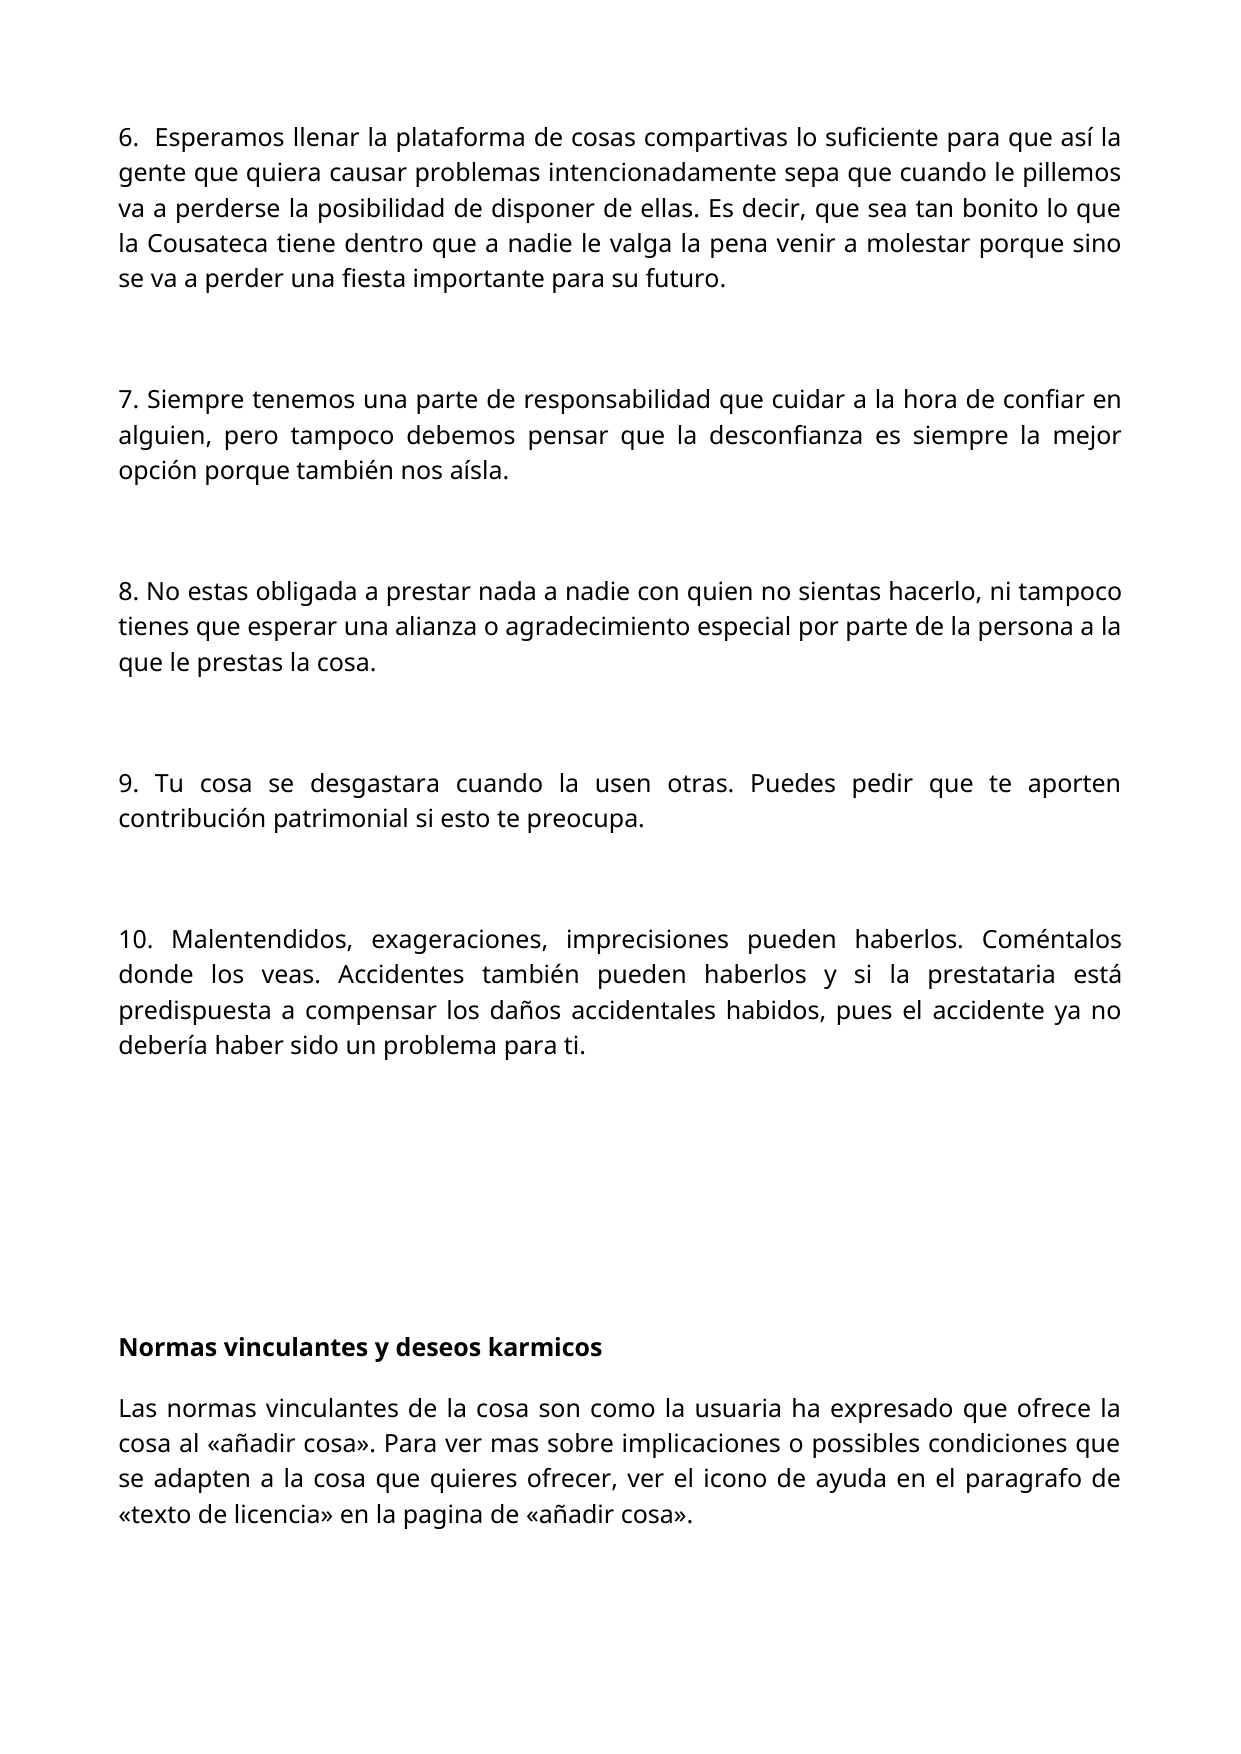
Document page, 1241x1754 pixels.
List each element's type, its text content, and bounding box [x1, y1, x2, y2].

list 7. Siempre tenemos una parte de responsabilidad que cuidar a la hora de confiar en alguien, pero tampoco debemos pensar que la desconfianza es siempre la mejor opción porque también nos aísla. [118, 381, 1122, 487]
text 6. Esperamos llenar la plataforma de cosas compartivas lo suficiente para que así la gente que quiera causar problemas intencionadamente sepa que cuando le pillemos va a perderse la posibilidad de disponer de ellas. Es decir, que sea tan bonito lo que la Cousateca tiene dentro que a nadie le valga la pena venir a molestar porque sino se va a perder una fiesta importante para su futuro. [118, 118, 1122, 295]
list Normas vinculantes y deseos karmicos [118, 1328, 1122, 1364]
list Las normas vinculantes de la cosa son como la usuaria ha expresado que ofrece la cosa al «añadir cosa». Para ver mas sobre implicaciones o possibles condiciones que se adapten a la cosa que quieres ofrecer, ver el icono de ayuda en el paragrafo de «texto de licencia» en la pagina de «añadir cosa». [118, 1389, 1122, 1531]
list 8. No estas obligada a prestar nada a nadie con quien no sientas hacerlo, ni tampoco tienes que esperar una alianza o agradecimiento especial por parte de la persona a la que le prestas la cosa. [118, 572, 1122, 678]
list 9. Tu cosa se desgastara cuando la usen otras. Puedes pedir que te aporten contribución patrimonial si esto te preocupa. [118, 764, 1122, 835]
list 10. Malentendidos, exageraciones, imprecisiones pueden haberlos. Coméntalos donde los veas. Accidentes también pueden haberlos y si la prestataria está predispuesta a compensar los daños accidentales habidos, pues el accidente ya no debería haber sido un problema para ti. [118, 920, 1122, 1062]
